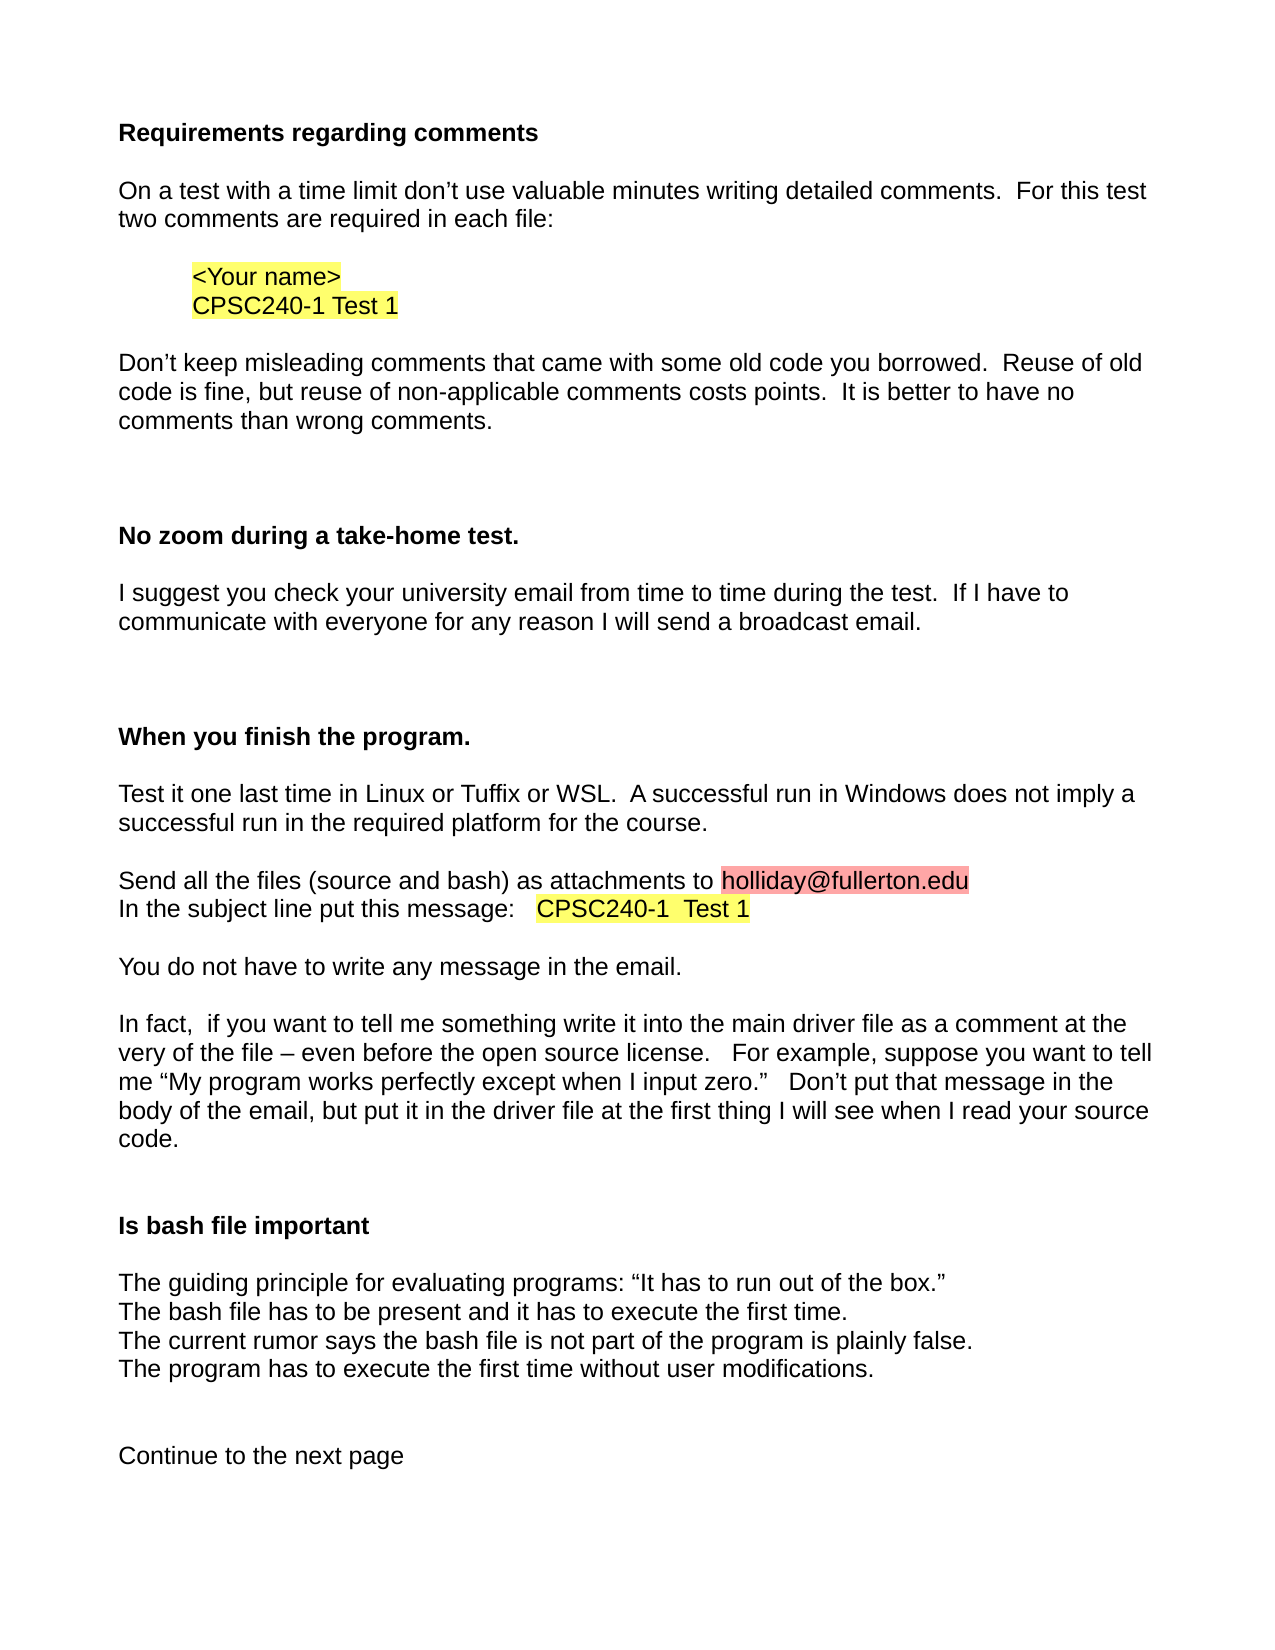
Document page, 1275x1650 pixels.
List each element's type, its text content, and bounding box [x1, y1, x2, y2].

text Continue to the next page [118, 1441, 1157, 1469]
text Test it one last time in Linux or Tuffix or WSL. A successful run in Windows does not imply a successful run in the required platform for the course. [118, 779, 1157, 837]
text Don’t keep misleading comments that came with some old code you borrowed. Reuse of old code is fine, but reuse of non-applicable comments costs points. It is better to have no comments than wrong comments. [118, 348, 1157, 434]
text The current rumor says the bash file is not part of the program is plainly false. [118, 1326, 1157, 1354]
text You do not have to write any message in the email. [118, 952, 1157, 981]
text When you finish the program. [118, 722, 1157, 751]
text The bash file has to be present and it has to execute the first time. [118, 1297, 1157, 1326]
text Is bash file important [118, 1211, 1157, 1239]
text The guiding principle for evaluating programs: “It has to run out of the box.” [118, 1268, 1157, 1297]
text The program has to execute the first time without user modifications. [118, 1354, 1157, 1383]
text No zoom during a take-home test. [118, 521, 1157, 549]
text In fact, if you want to tell me something write it into the main driver file as a comment at the very of the file – even before the open source license. For example, suppose you want to tell me “My program works perfectly except when I input zero.” Don’t put that message in the body of the email, but put it in the driver file at the first thing I will see when I read your source code. [118, 1009, 1157, 1153]
text In the subject line put this message: CPSC240-1 Test 1 [118, 894, 1157, 923]
text Requirements regarding comments [118, 118, 1157, 147]
text CPSC240-1 Test 1 [118, 291, 1157, 319]
text Send all the files (source and bash) as attachments to holliday@fullerton.edu [118, 866, 1157, 894]
text On a test with a time limit don’t use valuable minutes writing detailed comments. For this test two comments are required in each file: [118, 176, 1157, 233]
text <Your name> [118, 262, 1157, 291]
text I suggest you check your university email from time to time during the test. If I have to communicate with everyone for any reason I will send a broadcast email. [118, 578, 1157, 636]
